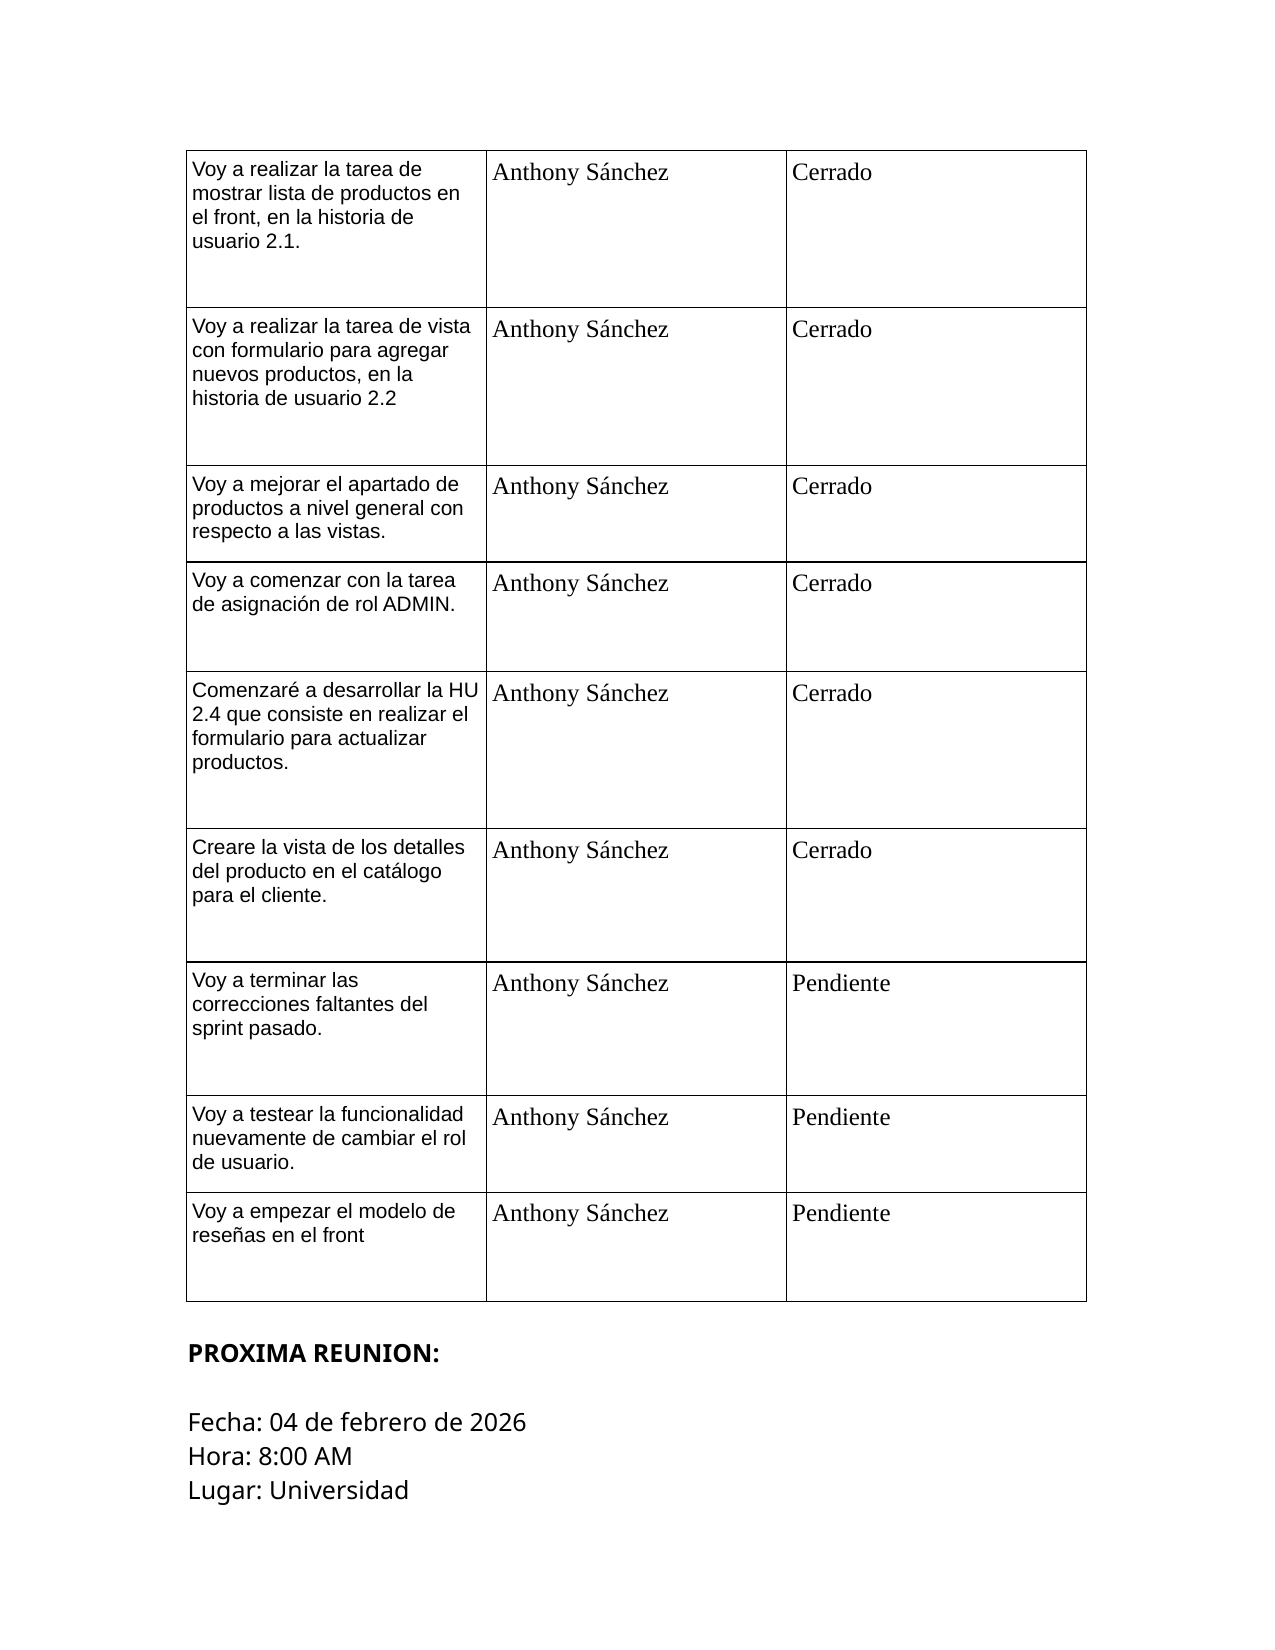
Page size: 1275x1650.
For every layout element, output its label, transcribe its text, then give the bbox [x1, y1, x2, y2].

text Hora: 8:00 AM [187, 1438, 1087, 1472]
table_cell Anthony Sánchez [487, 308, 786, 464]
table_cell Cerrado [787, 308, 1086, 464]
table_cell Voy a empezar el modelo de reseñas en el front [187, 1193, 486, 1301]
table_cell Anthony Sánchez [487, 963, 786, 1095]
table_cell Pendiente [787, 963, 1086, 1095]
table_cell Anthony Sánchez [487, 151, 786, 307]
table_cell Voy a terminar las correcciones faltantes del sprint pasado. [187, 963, 486, 1095]
text Lugar: Universidad [187, 1472, 1087, 1506]
table_cell Creare la vista de los detalles del producto en el catálogo para el cliente. [187, 829, 486, 961]
table_cell Anthony Sánchez [487, 466, 786, 561]
table_cell Cerrado [787, 829, 1086, 961]
table_cell Anthony Sánchez [487, 1096, 786, 1192]
table_cell Anthony Sánchez [487, 672, 786, 828]
table_cell Cerrado [787, 672, 1086, 828]
table_cell Comenzaré a desarrollar la HU 2.4 que consiste en realizar el formulario para actualizar productos. [187, 672, 486, 828]
table_cell Voy a realizar la tarea de mostrar lista de productos en el front, en la historia de usuario 2.1. [187, 151, 486, 307]
table_cell Pendiente [787, 1193, 1086, 1301]
table_cell Anthony Sánchez [487, 829, 786, 961]
table_cell Cerrado [787, 563, 1086, 671]
table_cell Anthony Sánchez [487, 563, 786, 671]
table_cell Cerrado [787, 151, 1086, 307]
table_cell Cerrado [787, 466, 1086, 561]
table_cell Voy a testear la funcionalidad nuevamente de cambiar el rol de usuario. [187, 1096, 486, 1192]
text PROXIMA REUNION: [187, 1336, 1087, 1370]
table_cell Voy a mejorar el apartado de productos a nivel general con respecto a las vistas. [187, 466, 486, 561]
table_cell Anthony Sánchez [487, 1193, 786, 1301]
table_cell Voy a realizar la tarea de vista con formulario para agregar nuevos productos, en la historia de usuario 2.2 [187, 308, 486, 464]
table_cell Voy a comenzar con la tarea de asignación de rol ADMIN. [187, 563, 486, 671]
table_cell Pendiente [787, 1096, 1086, 1192]
text Fecha: 04 de febrero de 2026 [187, 1404, 1087, 1438]
